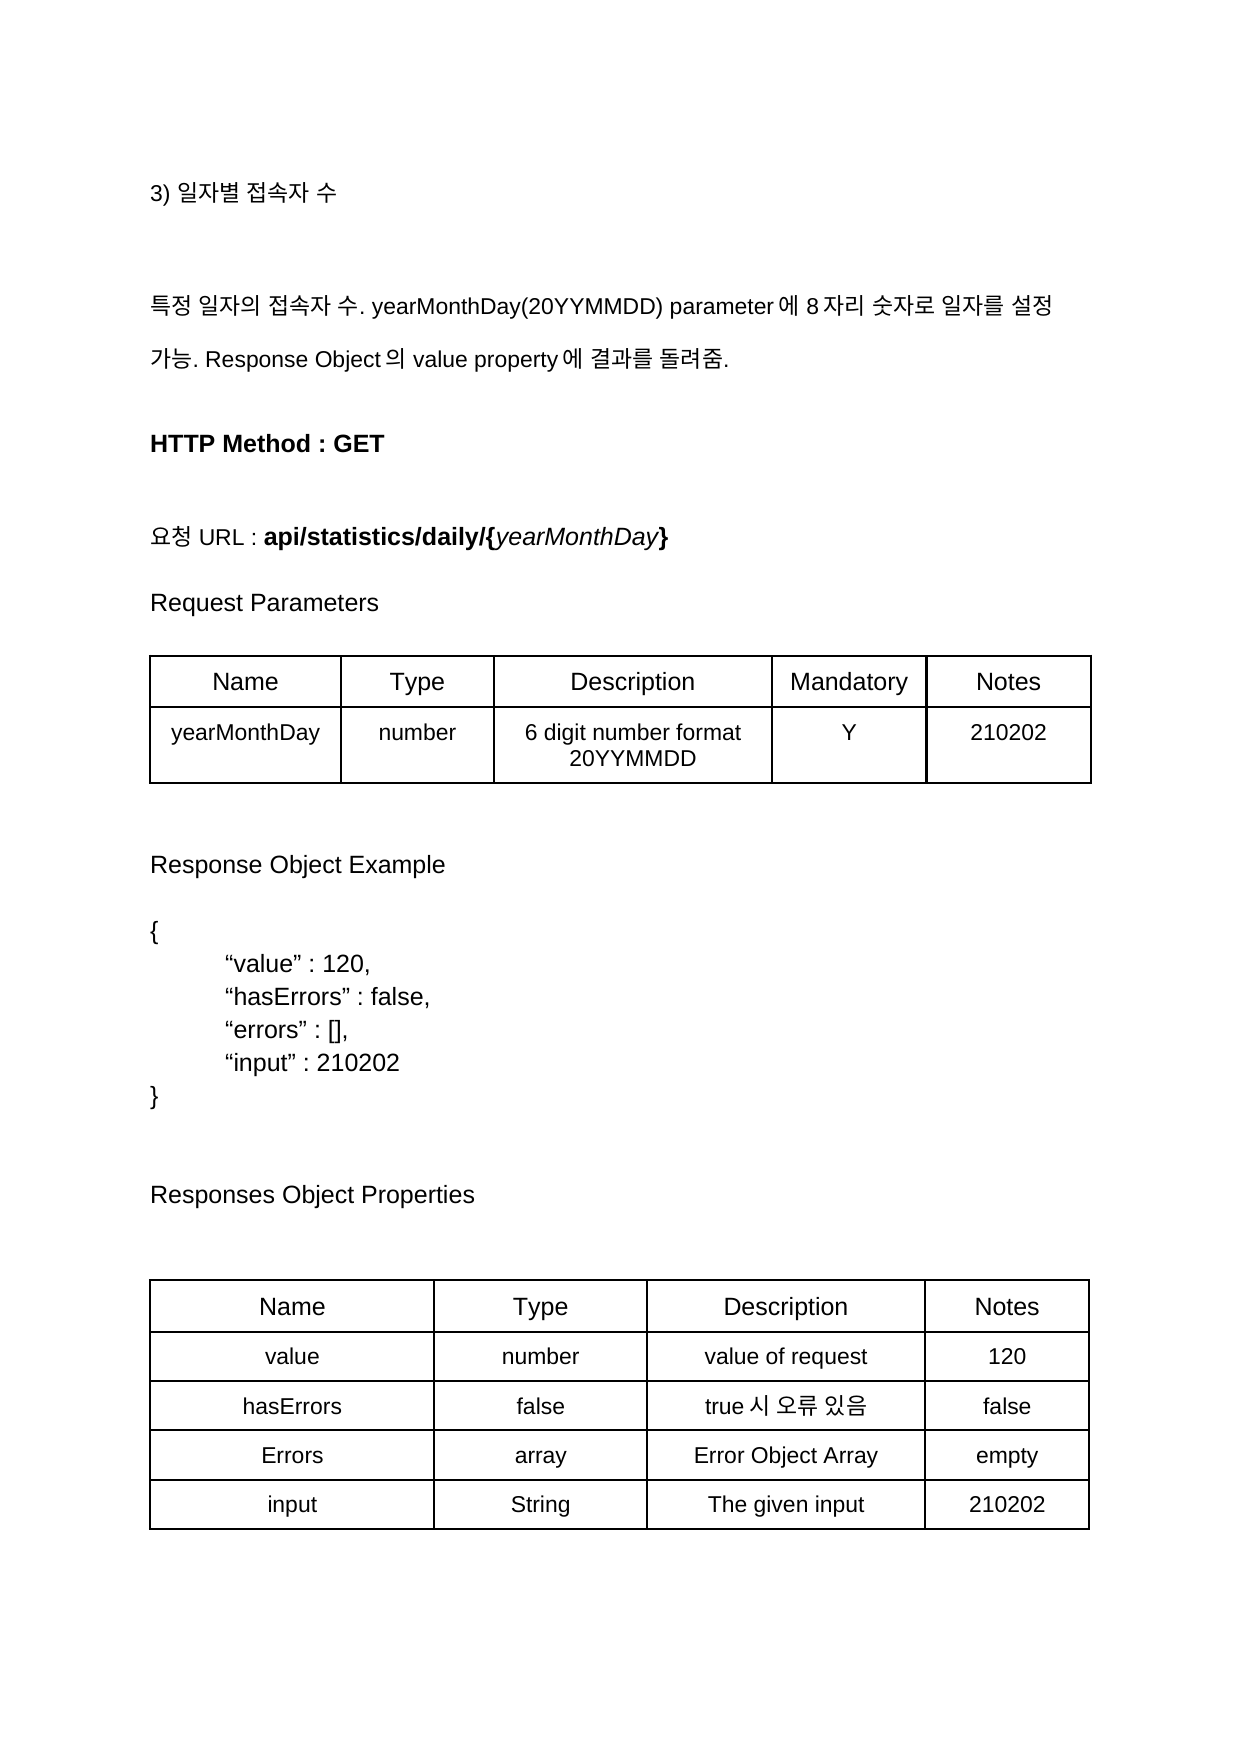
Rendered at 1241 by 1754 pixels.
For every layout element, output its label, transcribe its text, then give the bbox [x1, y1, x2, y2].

text 요청 URL : api/statistics/daily/{yearMonthDay} [150, 522, 1090, 551]
text Responses Object Properties [150, 1180, 1090, 1209]
table_cell value [151, 1333, 433, 1380]
table_header Description [648, 1281, 924, 1331]
text “value” : 120, [150, 949, 1090, 978]
table_header Name [151, 1281, 433, 1331]
text Request Parameters [150, 588, 1090, 617]
table_cell Errors [151, 1431, 433, 1479]
table_cell false [926, 1382, 1088, 1429]
text “errors” : [], [150, 1015, 1090, 1044]
table_header Notes [926, 1281, 1088, 1331]
text 특정 일자의 접속자 수. yearMonthDay(20YYMMDD) parameter에 8자리 숫자로 일자를 설정 가능. Response Object의 value property에 결과를 돌려줌. [150, 293, 1090, 372]
table_header Description [495, 657, 771, 706]
text } [150, 1081, 1090, 1110]
table_cell false [435, 1382, 646, 1429]
table_cell empty [926, 1431, 1088, 1479]
table_header Mandatory [773, 657, 925, 706]
table_cell input [151, 1481, 433, 1528]
table_cell array [435, 1431, 646, 1479]
table_header Notes [928, 657, 1090, 706]
text HTTP Method : GET [150, 429, 1090, 458]
table_cell The given input [648, 1481, 924, 1528]
table_cell hasErrors [151, 1382, 433, 1429]
table_cell Y [773, 708, 925, 782]
table_cell number [342, 708, 493, 782]
table_header Name [151, 657, 340, 706]
table_header Type [342, 657, 493, 706]
table_cell 210202 [928, 708, 1090, 782]
table_cell true시 오류 있음 [648, 1382, 924, 1429]
table_cell value of request [648, 1333, 924, 1380]
table_cell 210202 [926, 1481, 1088, 1528]
text “input” : 210202 [150, 1048, 1090, 1077]
table_cell Error Object Array [648, 1431, 924, 1479]
text “hasErrors” : false, [150, 982, 1090, 1011]
table_cell String [435, 1481, 646, 1528]
text 3) 일자별 접속자 수 [150, 180, 1090, 207]
table_cell number [435, 1333, 646, 1380]
table_header Type [435, 1281, 646, 1331]
table_cell yearMonthDay [151, 708, 340, 782]
table_cell 120 [926, 1333, 1088, 1380]
text { [150, 916, 1090, 945]
text Response Object Example [150, 850, 1090, 879]
table_cell 6 digit number format 20YYMMDD [495, 708, 771, 782]
